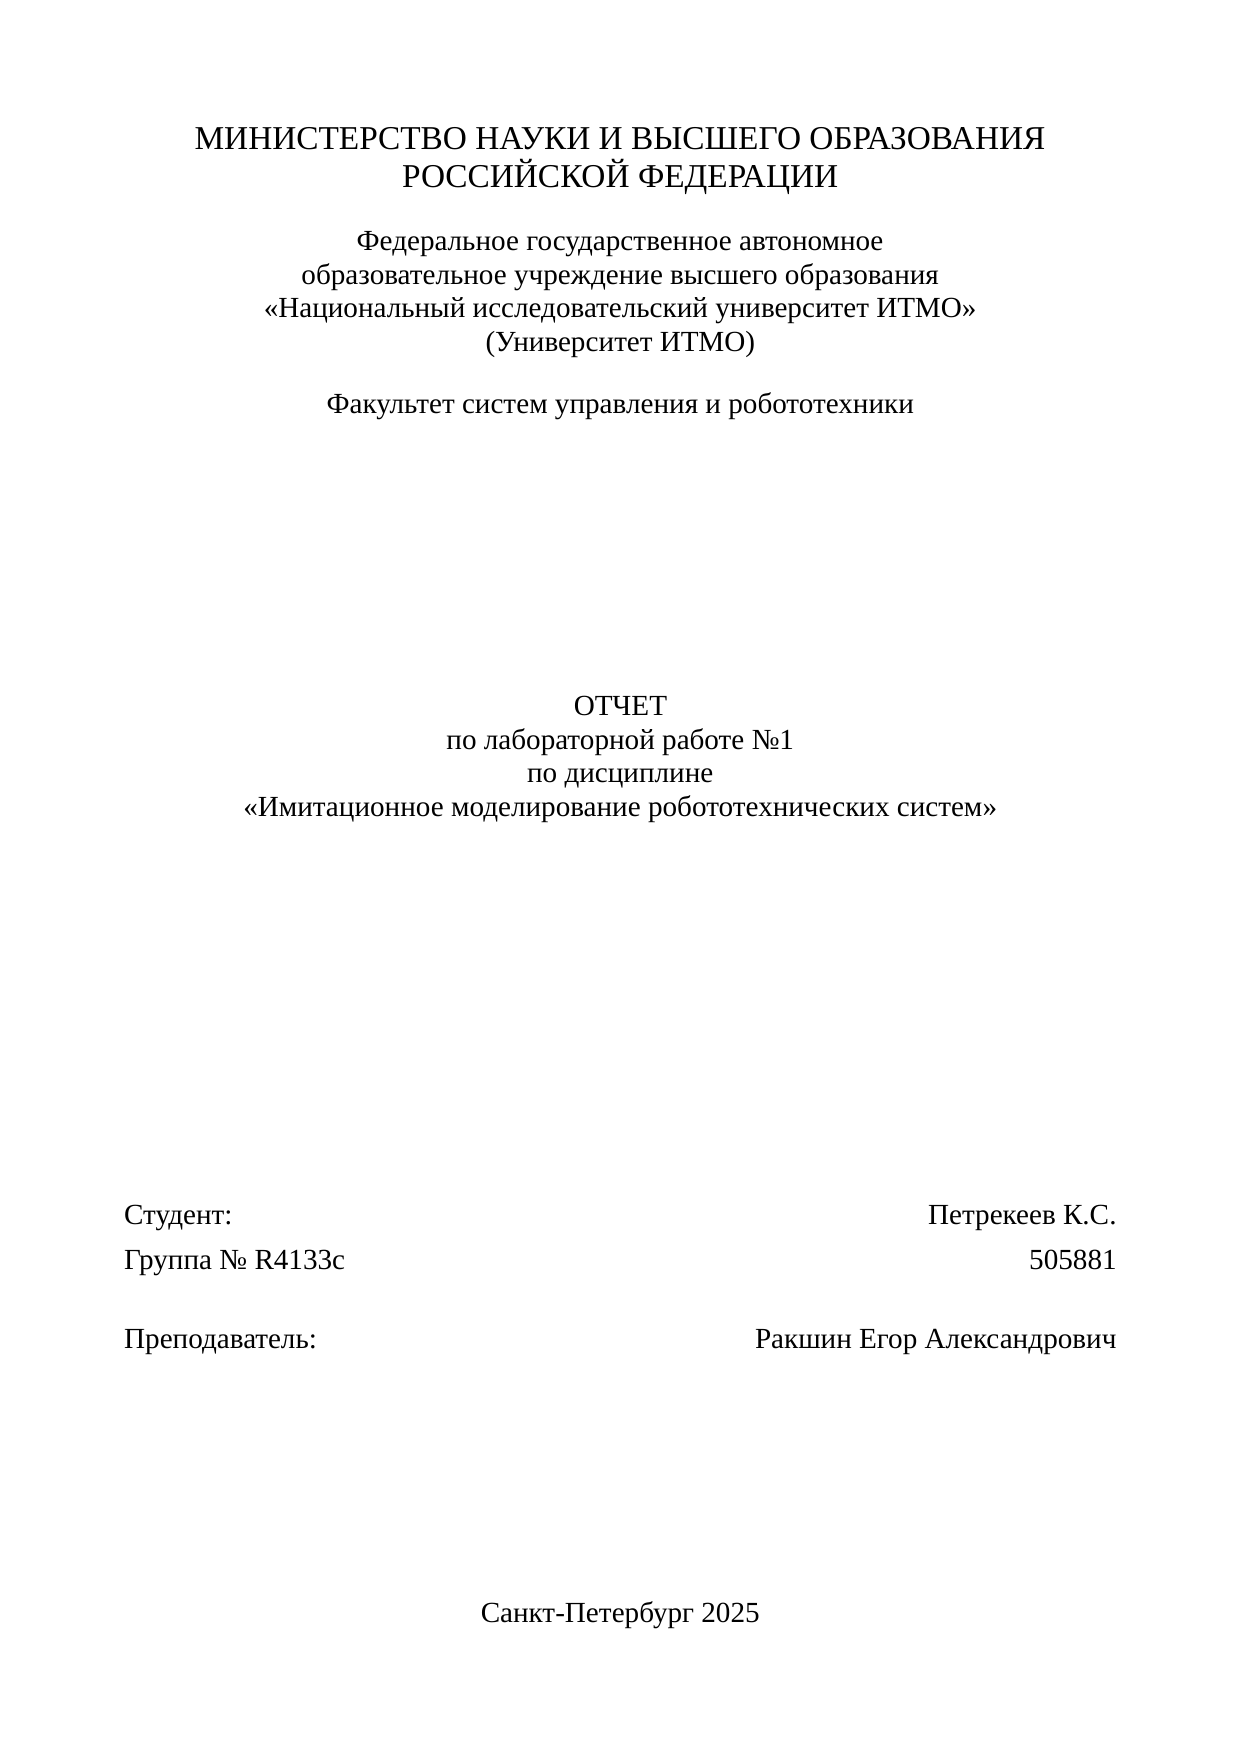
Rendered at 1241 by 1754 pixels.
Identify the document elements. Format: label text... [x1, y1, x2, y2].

table_header Петрекеев К.С. [620, 1191, 1122, 1236]
table_header Студент: [118, 1191, 620, 1236]
text образовательное учреждение высшего образования [118, 257, 1122, 291]
text МИНИСТЕРСТВО НАУКИ И ВЫСШЕГО ОБРАЗОВАНИЯ [118, 118, 1122, 156]
text Факультет систем управления и робототехники [118, 386, 1122, 420]
text по дисциплине [118, 755, 1122, 789]
table_cell Преподаватель: [118, 1315, 620, 1360]
text (Университет ИТМО) [118, 324, 1122, 358]
table_cell 505881 [620, 1236, 1122, 1315]
text Федеральное государственное автономное [118, 223, 1122, 257]
text «Имитационное моделирование робототехнических систем» [118, 789, 1122, 822]
table_cell Ракшин Егор Александрович [620, 1315, 1122, 1360]
text РОССИЙСКОЙ ФЕДЕРАЦИИ [118, 156, 1122, 195]
text по лабораторной работе №1 [118, 722, 1122, 755]
table_cell Группа № R4133c [118, 1236, 620, 1315]
text ОТЧЕТ [118, 688, 1122, 722]
text «Национальный исследовательский университет ИТМО» [118, 291, 1122, 324]
text Санкт-Петербург 2025 [118, 1595, 1122, 1628]
